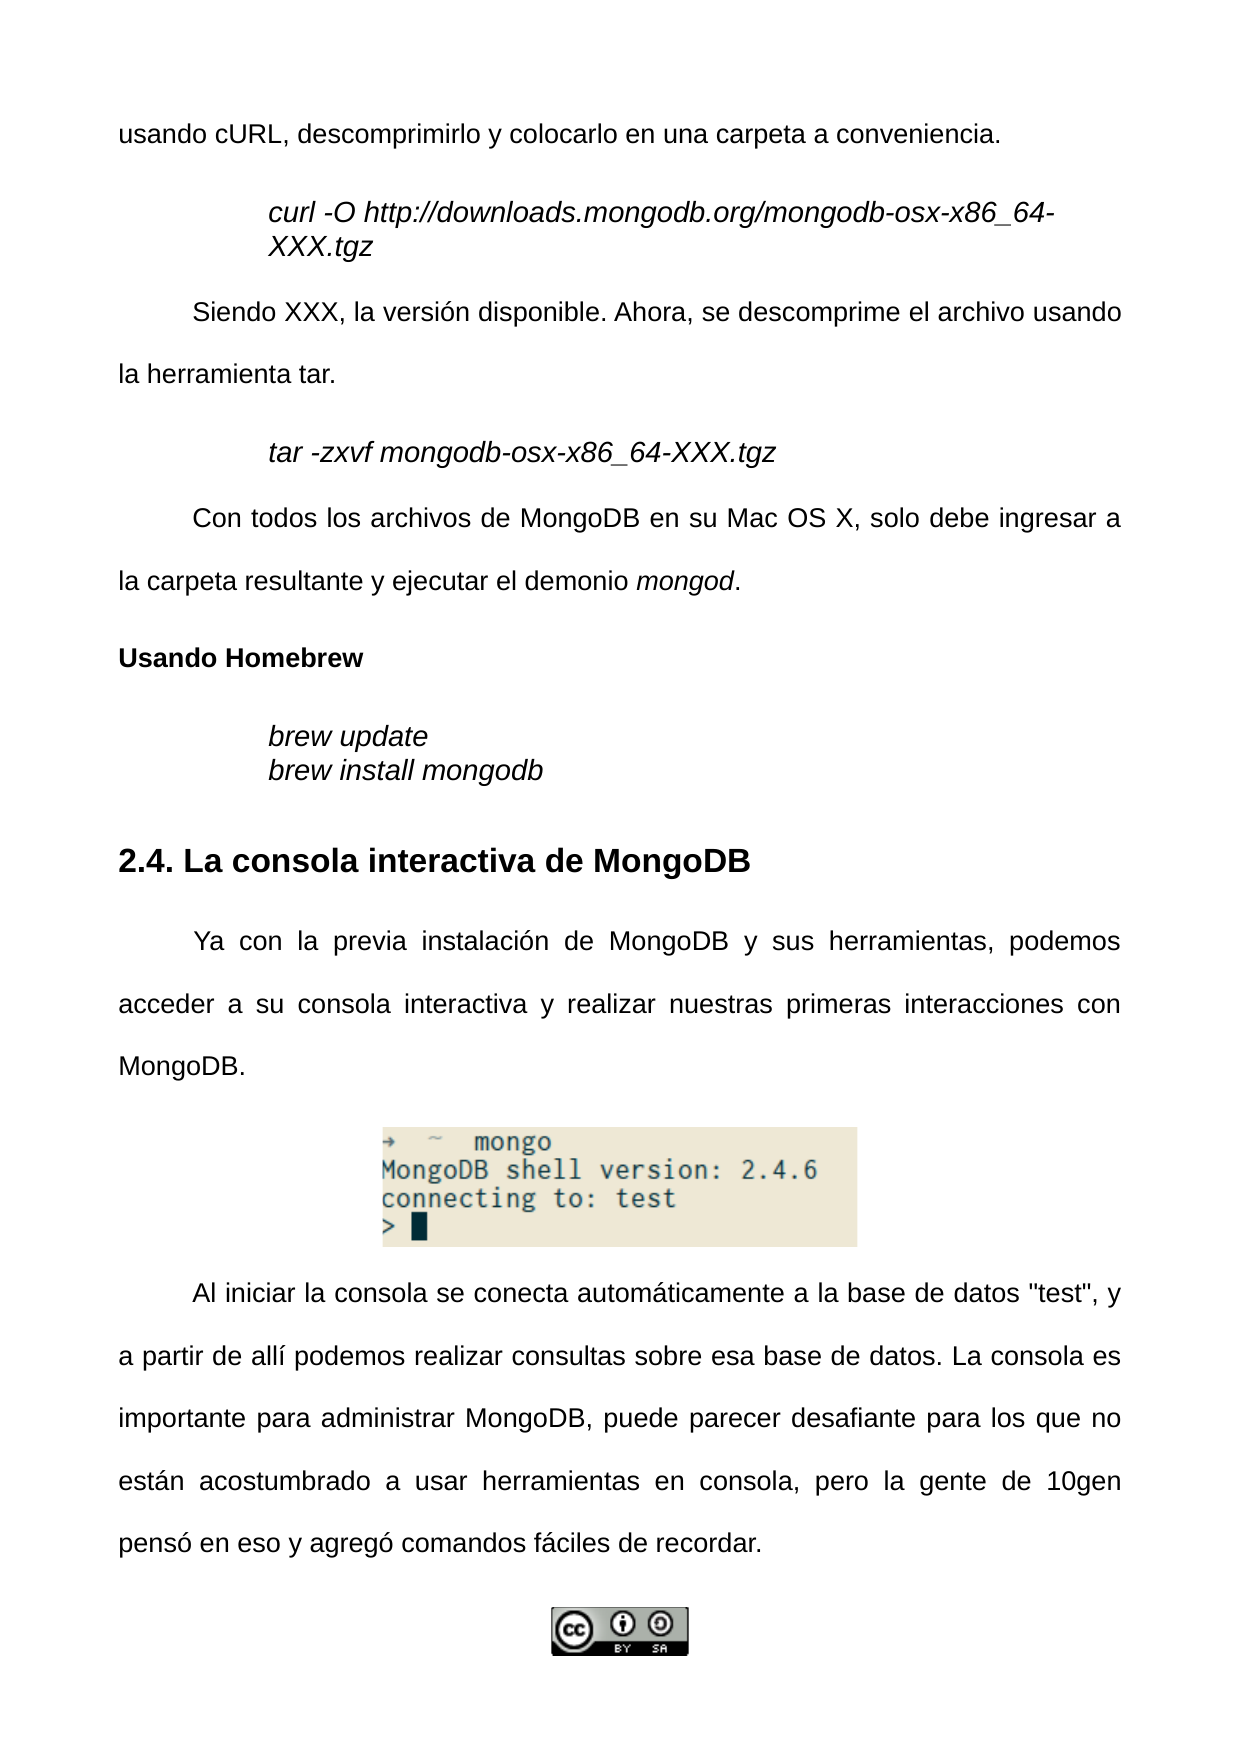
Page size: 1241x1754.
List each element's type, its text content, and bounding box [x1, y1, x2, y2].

text Con todos los archivos de MongoDB en su Mac OS X, solo debe ingresar a la carpeta resultante y ejecutar el demonio mongod. [118, 502, 1122, 596]
text tar -zxvf mongodb-osx-x86_64-XXX.tgz [268, 435, 1122, 469]
text Al iniciar la consola se conecta automáticamente a la base de datos "test", y a partir de allí podemos realizar consultas sobre esa base de datos. La consola es importante para administrar MongoDB, puede parecer desafiante para los que no están acostumbrado a usar herramientas en consola, pero la gente de 10gen pensó en eso y agregó comandos fáciles de recordar. [118, 1127, 1122, 1559]
picture [382, 1127, 858, 1247]
subtitle 2.4. La consola interactiva de MongoDB [118, 841, 1122, 879]
text usando cURL, descomprimirlo y colocarlo en una carpeta a conveniencia. [118, 118, 1122, 149]
text Ya con la previa instalación de MongoDB y sus herramientas, podemos acceder a su consola interactiva y realizar nuestras primeras interacciones con MongoDB. [118, 925, 1122, 1082]
text brew update [268, 719, 1122, 753]
text Siendo XXX, la versión disponible. Ahora, se descomprime el archivo usando la herramienta tar. [118, 296, 1122, 389]
picture [551, 1607, 689, 1656]
text brew install mongodb [268, 753, 1122, 786]
text Usando Homebrew [118, 642, 1122, 673]
text curl -O http://downloads.mongodb.org/mongodb-osx-x86_64- XXX.tgz [268, 195, 1122, 262]
